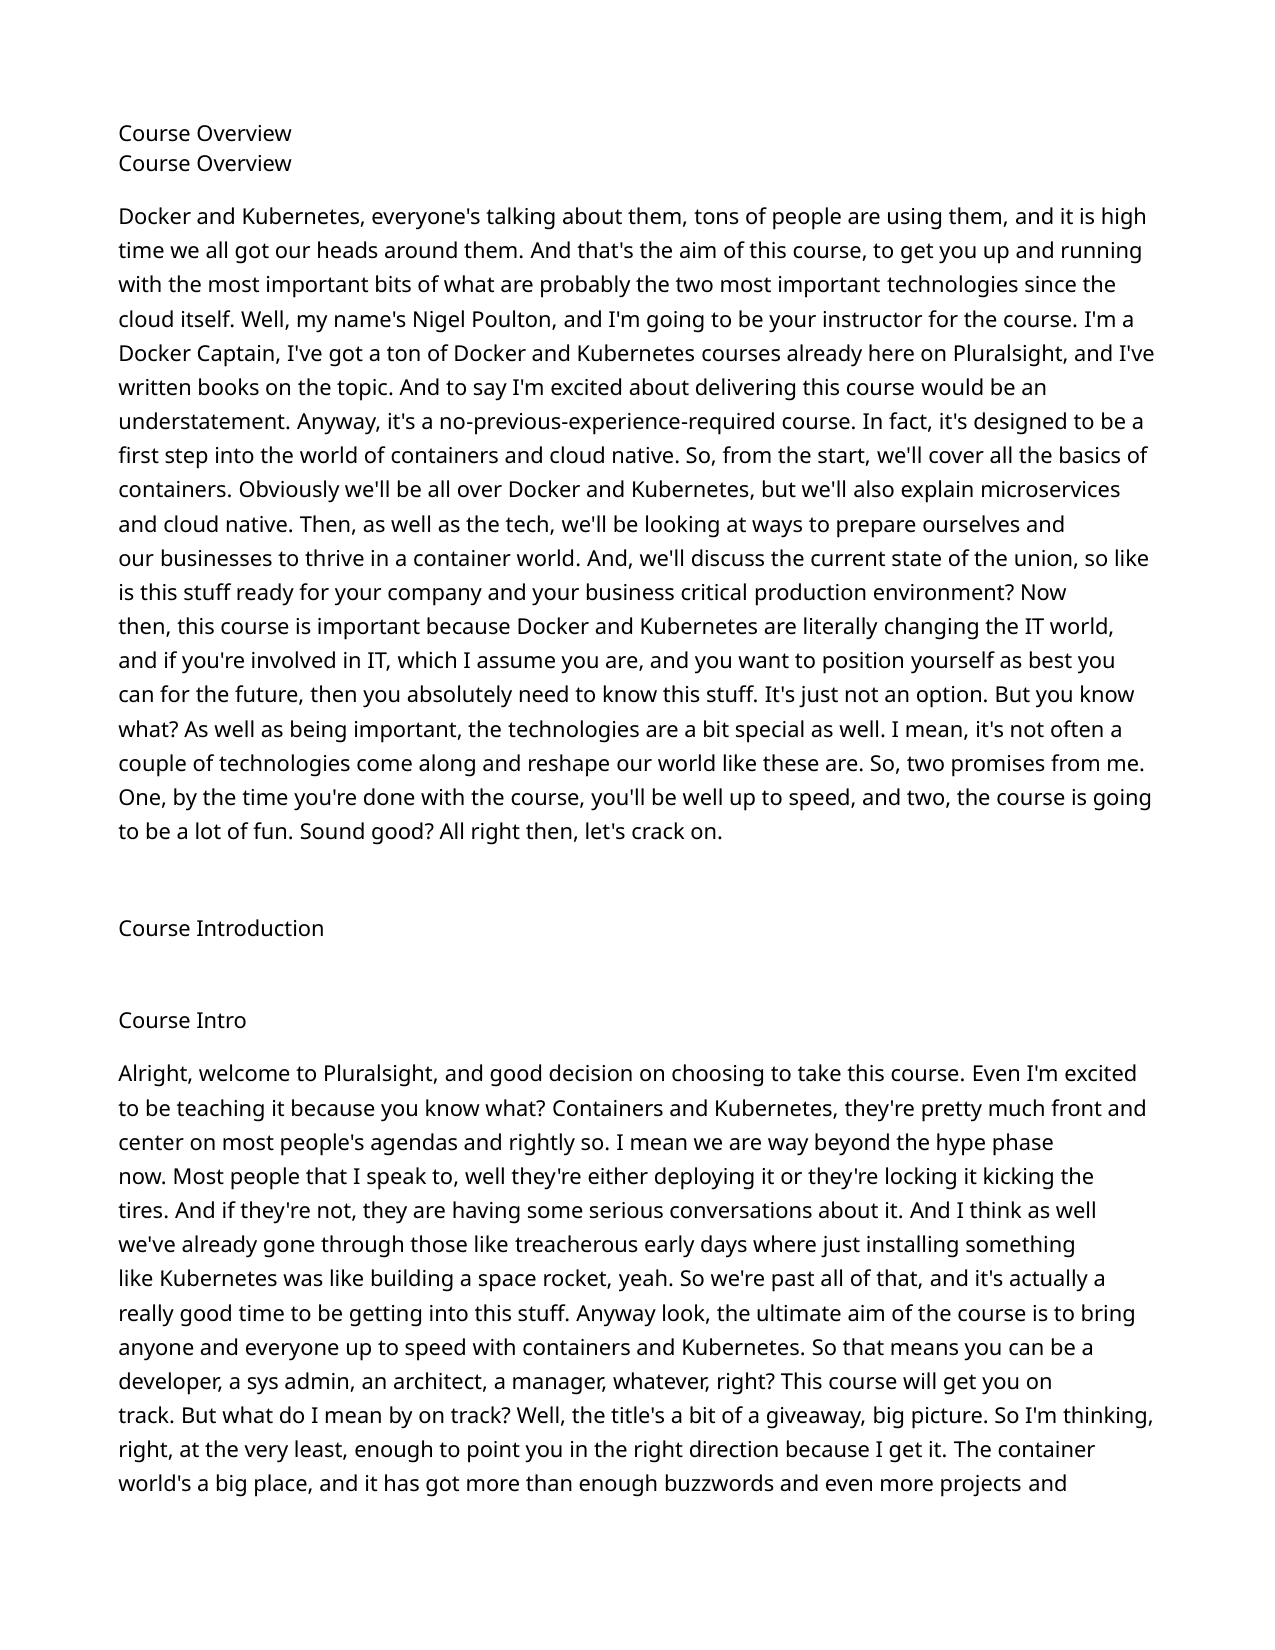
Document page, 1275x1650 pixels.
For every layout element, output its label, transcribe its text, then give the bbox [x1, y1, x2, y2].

text Docker and Kubernetes, everyone's talking about them, tons of people are using them, and it is high time we all got our heads around them. And that's the aim of this course, to get you up and running with the most important bits of what are probably the two most important technologies since the cloud itself. Well, my name's Nigel Poulton, and I'm going to be your instructor for the course. I'm a Docker Captain, I've got a ton of Docker and Kubernetes courses already here on Pluralsight, and I've written books on the topic. And to say I'm excited about delivering this course would be an understatement. Anyway, it's a no‑previous‑experience‑required course. In fact, it's designed to be a first step into the world of containers and cloud native. So, from the start, we'll cover all the basics of containers. Obviously we'll be all over Docker and Kubernetes, but we'll also explain microservices and cloud native. Then, as well as the tech, we'll be looking at ways to prepare ourselves and our businesses to thrive in a container world. And, we'll discuss the current state of the union, so like is this stuff ready for your company and your business critical production environment? Now then, this course is important because Docker and Kubernetes are literally changing the IT world, and if you're involved in IT, which I assume you are, and you want to position yourself as best you can for the future, then you absolutely need to know this stuff. It's just not an option. But you know what? As well as being important, the technologies are a bit special as well. I mean, it's not often a couple of technologies come along and reshape our world like these are. So, two promises from me. One, by the time you're done with the course, you'll be well up to speed, and two, the course is going to be a lot of fun. Sound good? All right then, let's crack on. [118, 201, 1157, 846]
subtitle Course Intro [118, 1005, 1157, 1035]
subtitle Course Overview [118, 118, 1157, 148]
subtitle Course Overview [118, 148, 1157, 178]
subtitle Course Introduction [118, 913, 1157, 943]
text Alright, welcome to Pluralsight, and good decision on choosing to take this course. Even I'm excited to be teaching it because you know what? Containers and Kubernetes, they're pretty much front and center on most people's agendas and rightly so. I mean we are way beyond the hype phase now. Most people that I speak to, well they're either deploying it or they're locking it kicking the tires. And if they're not, they are having some serious conversations about it. And I think as well we've already gone through those like treacherous early days where just installing something like Kubernetes was like building a space rocket, yeah. So we're past all of that, and it's actually a really good time to be getting into this stuff. Anyway look, the ultimate aim of the course is to bring anyone and everyone up to speed with containers and Kubernetes. So that means you can be a developer, a sys admin, an architect, a manager, whatever, right? This course will get you on track. But what do I mean by on track? Well, the title's a bit of a giveaway, big picture. So I'm thinking, right, at the very least, enough to point you in the right direction because I get it. The container world's a big place, and it has got more than enough buzzwords and even more projects and [118, 1058, 1157, 1498]
